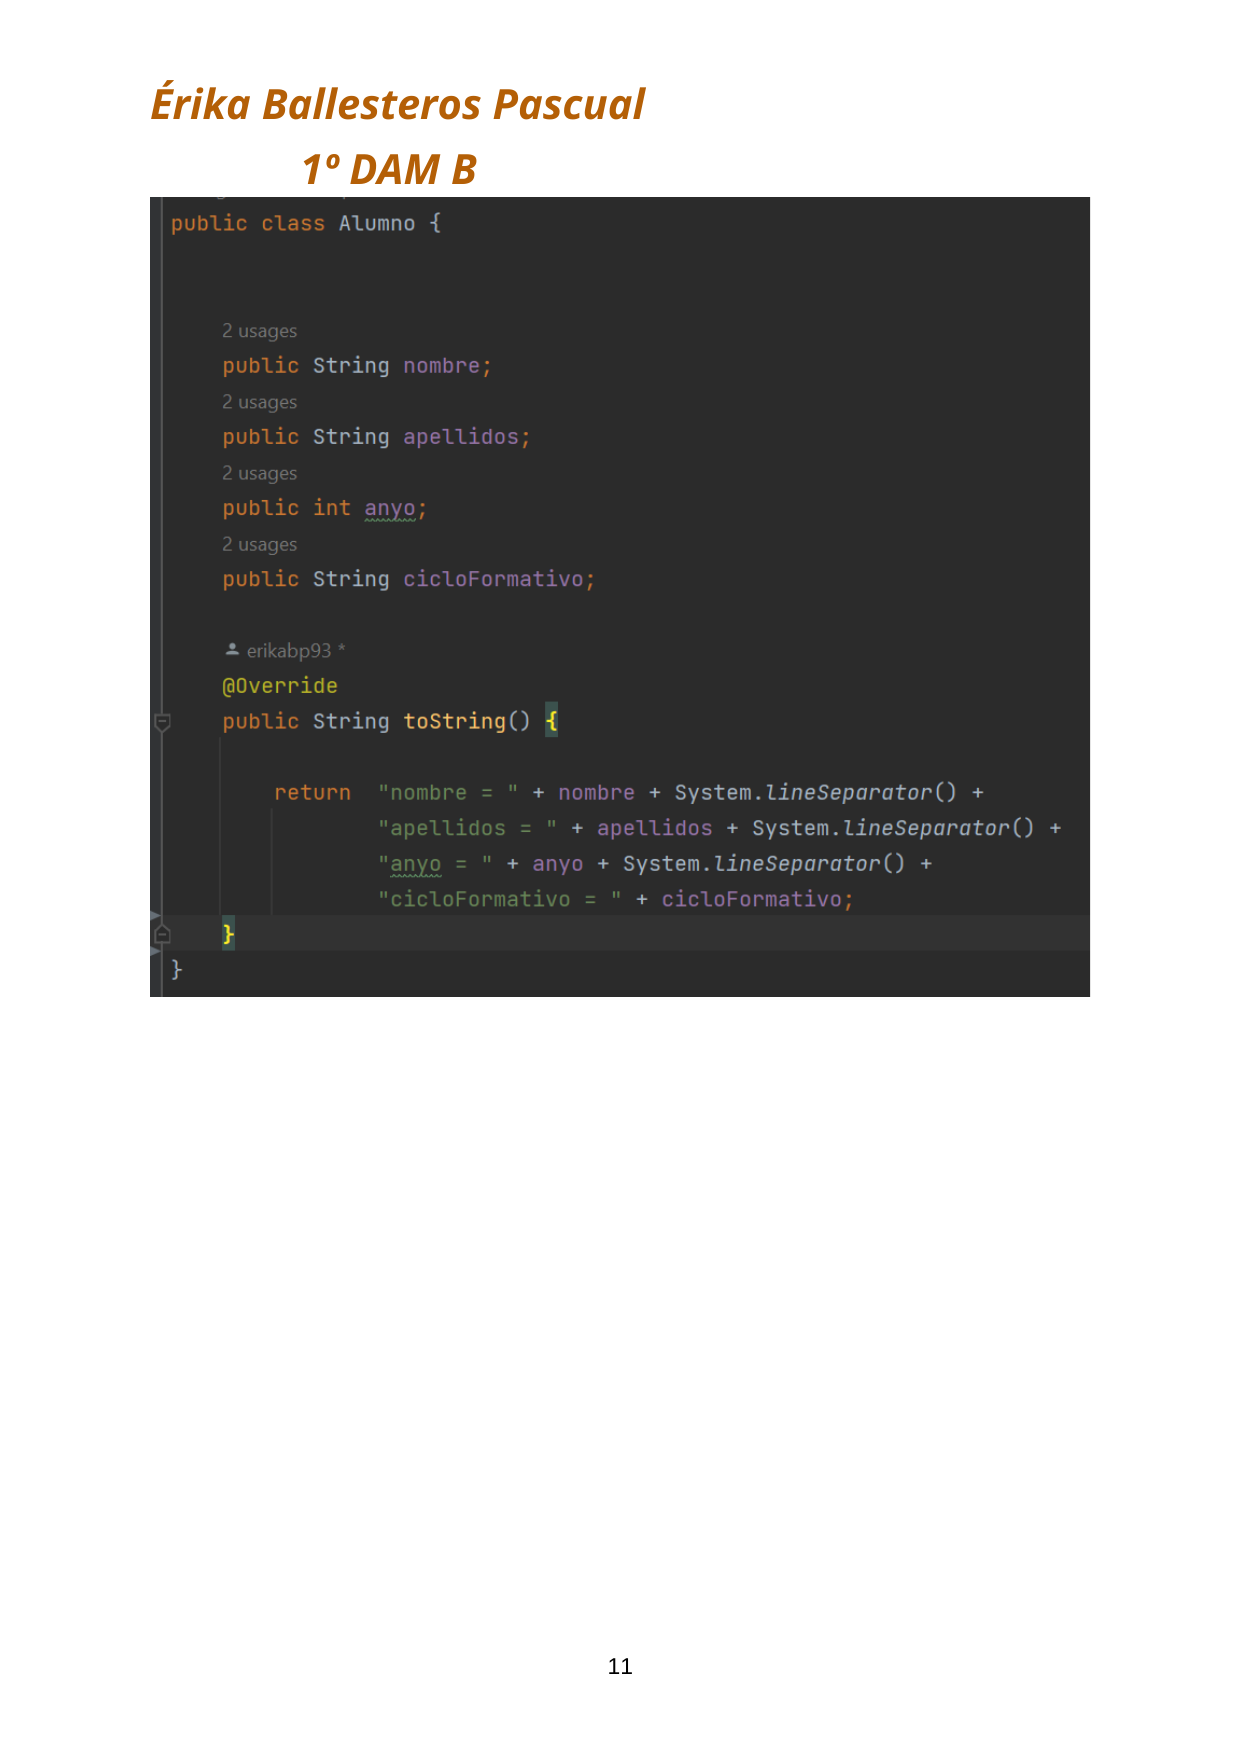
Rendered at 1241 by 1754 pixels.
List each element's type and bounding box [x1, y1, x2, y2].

picture [150, 197, 1091, 997]
